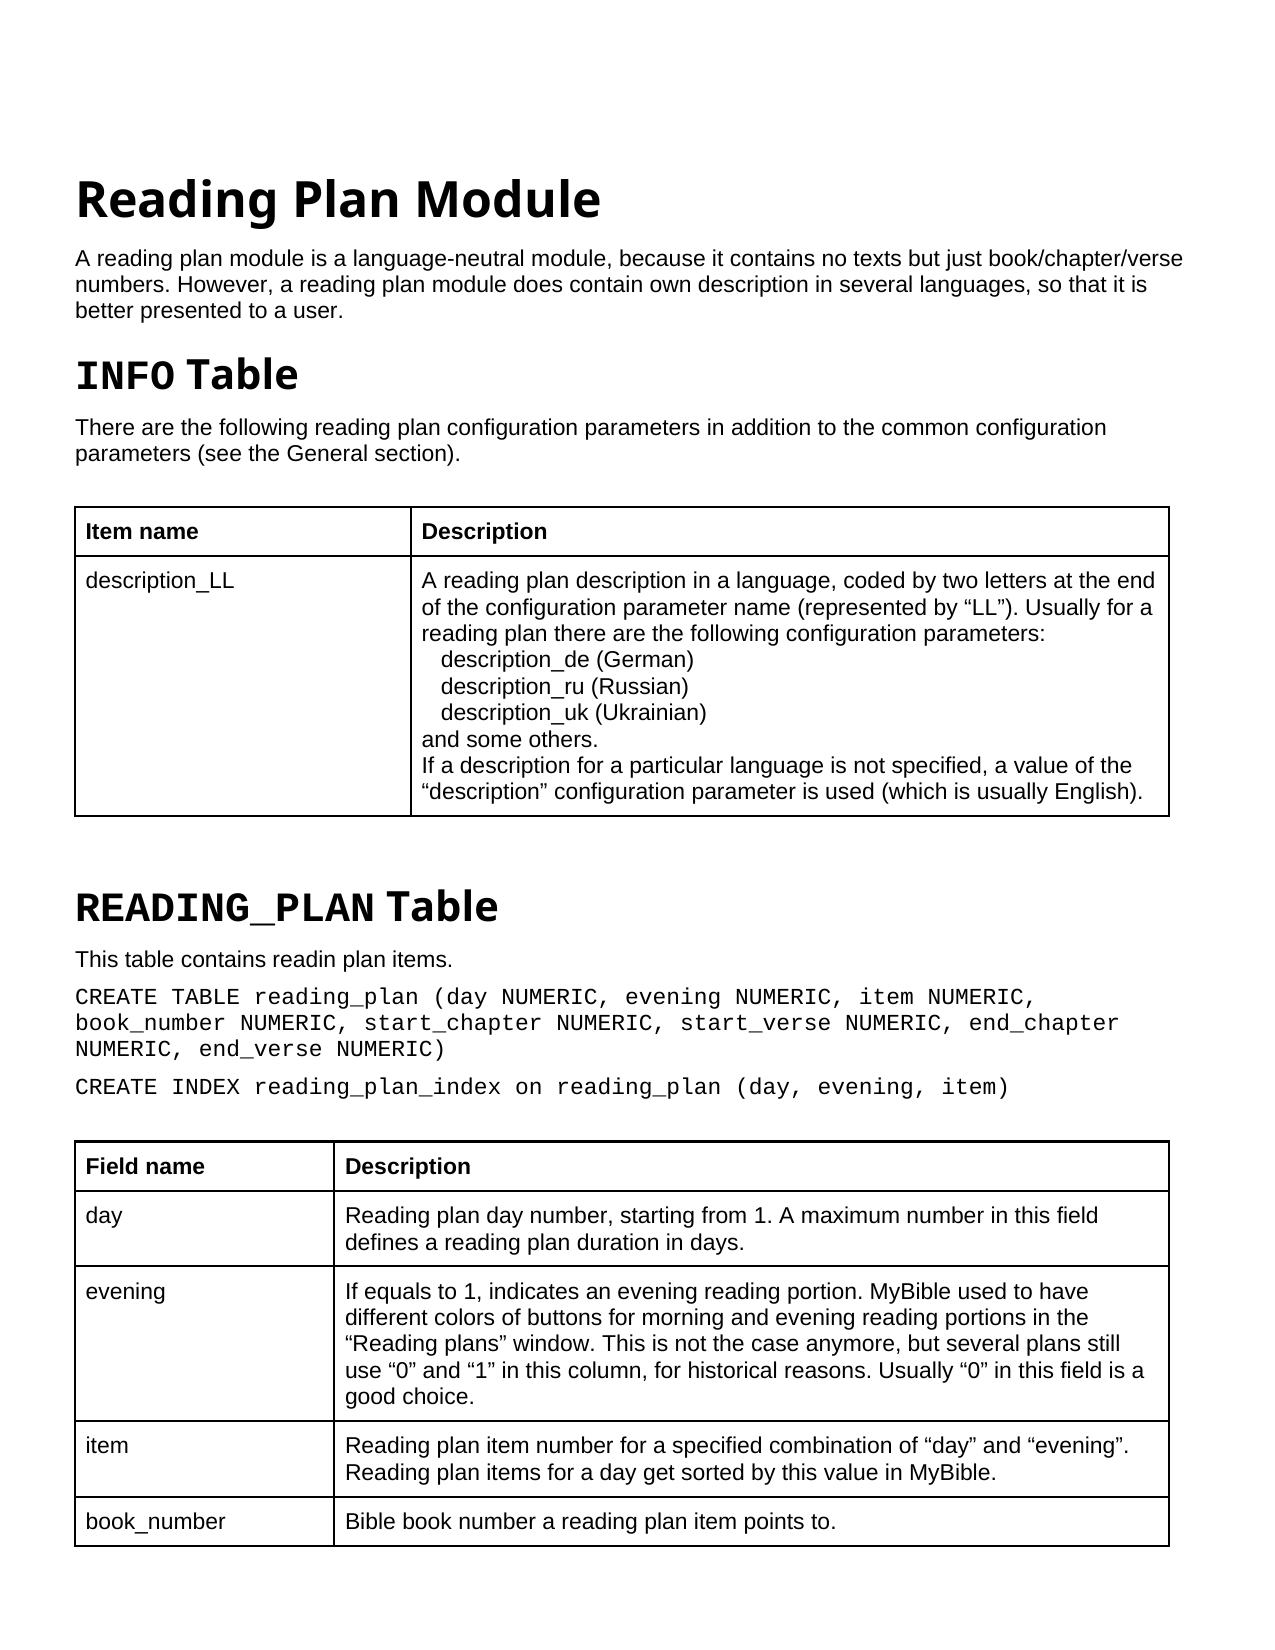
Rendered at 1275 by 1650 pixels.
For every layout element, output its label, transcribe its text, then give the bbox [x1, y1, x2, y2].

table_cell book_number [76, 1498, 333, 1545]
table_header Description [335, 1143, 1168, 1189]
text A reading plan module is a language-neutral module, because it contains no texts but just book/chapter/verse numbers. However, a reading plan module does contain own description in several languages, so that it is better presented to a user. [75, 244, 1200, 324]
subtitle Reading Plan Module [75, 164, 1200, 232]
text CREATE TABLE reading_plan (day NUMERIC, evening NUMERIC, item NUMERIC, book_number NUMERIC, start_chapter NUMERIC, start_verse NUMERIC, end_chapter NUMERIC, end_verse NUMERIC) [75, 985, 1200, 1063]
table_cell item [76, 1422, 333, 1496]
table_header Field name [76, 1143, 333, 1189]
table_cell day [76, 1192, 333, 1265]
table_cell Reading plan day number, starting from 1. A maximum number in this field defines a reading plan duration in days. [335, 1192, 1168, 1265]
text There are the following reading plan configuration parameters in addition to the common configuration parameters (see the General section). [75, 414, 1200, 467]
table_header Description [412, 508, 1168, 555]
subtitle INFO Table [75, 344, 1200, 402]
subtitle READING_PLAN Table [75, 877, 1200, 934]
table_cell description_LL [76, 557, 410, 815]
table_header Item name [76, 508, 410, 555]
table_cell A reading plan description in a language, coded by two letters at the end of the configuration parameter name (represented by “LL”). Usually for a reading plan there are the following configuration parameters: description_de (German) description_ru (Russian) description_uk (Ukrainian) and some others. If a description for a particular language is not specified, a value of the “description” configuration parameter is used (which is usually English). [412, 557, 1168, 815]
text CREATE INDEX reading_plan_index on reading_plan (day, evening, item) [75, 1076, 1200, 1101]
text This table contains readin plan items. [75, 946, 1200, 973]
table_cell If equals to 1, indicates an evening reading portion. MyBible used to have different colors of buttons for morning and evening reading portions in the “Reading plans” window. This is not the case anymore, but several plans still use “0” and “1” in this column, for historical reasons. Usually “0” in this field is a good choice. [335, 1267, 1168, 1420]
table_cell Reading plan item number for a specified combination of “day” and “evening”. Reading plan items for a day get sorted by this value in MyBible. [335, 1422, 1168, 1496]
table_cell evening [76, 1267, 333, 1420]
table_cell Bible book number a reading plan item points to. [335, 1498, 1168, 1545]
